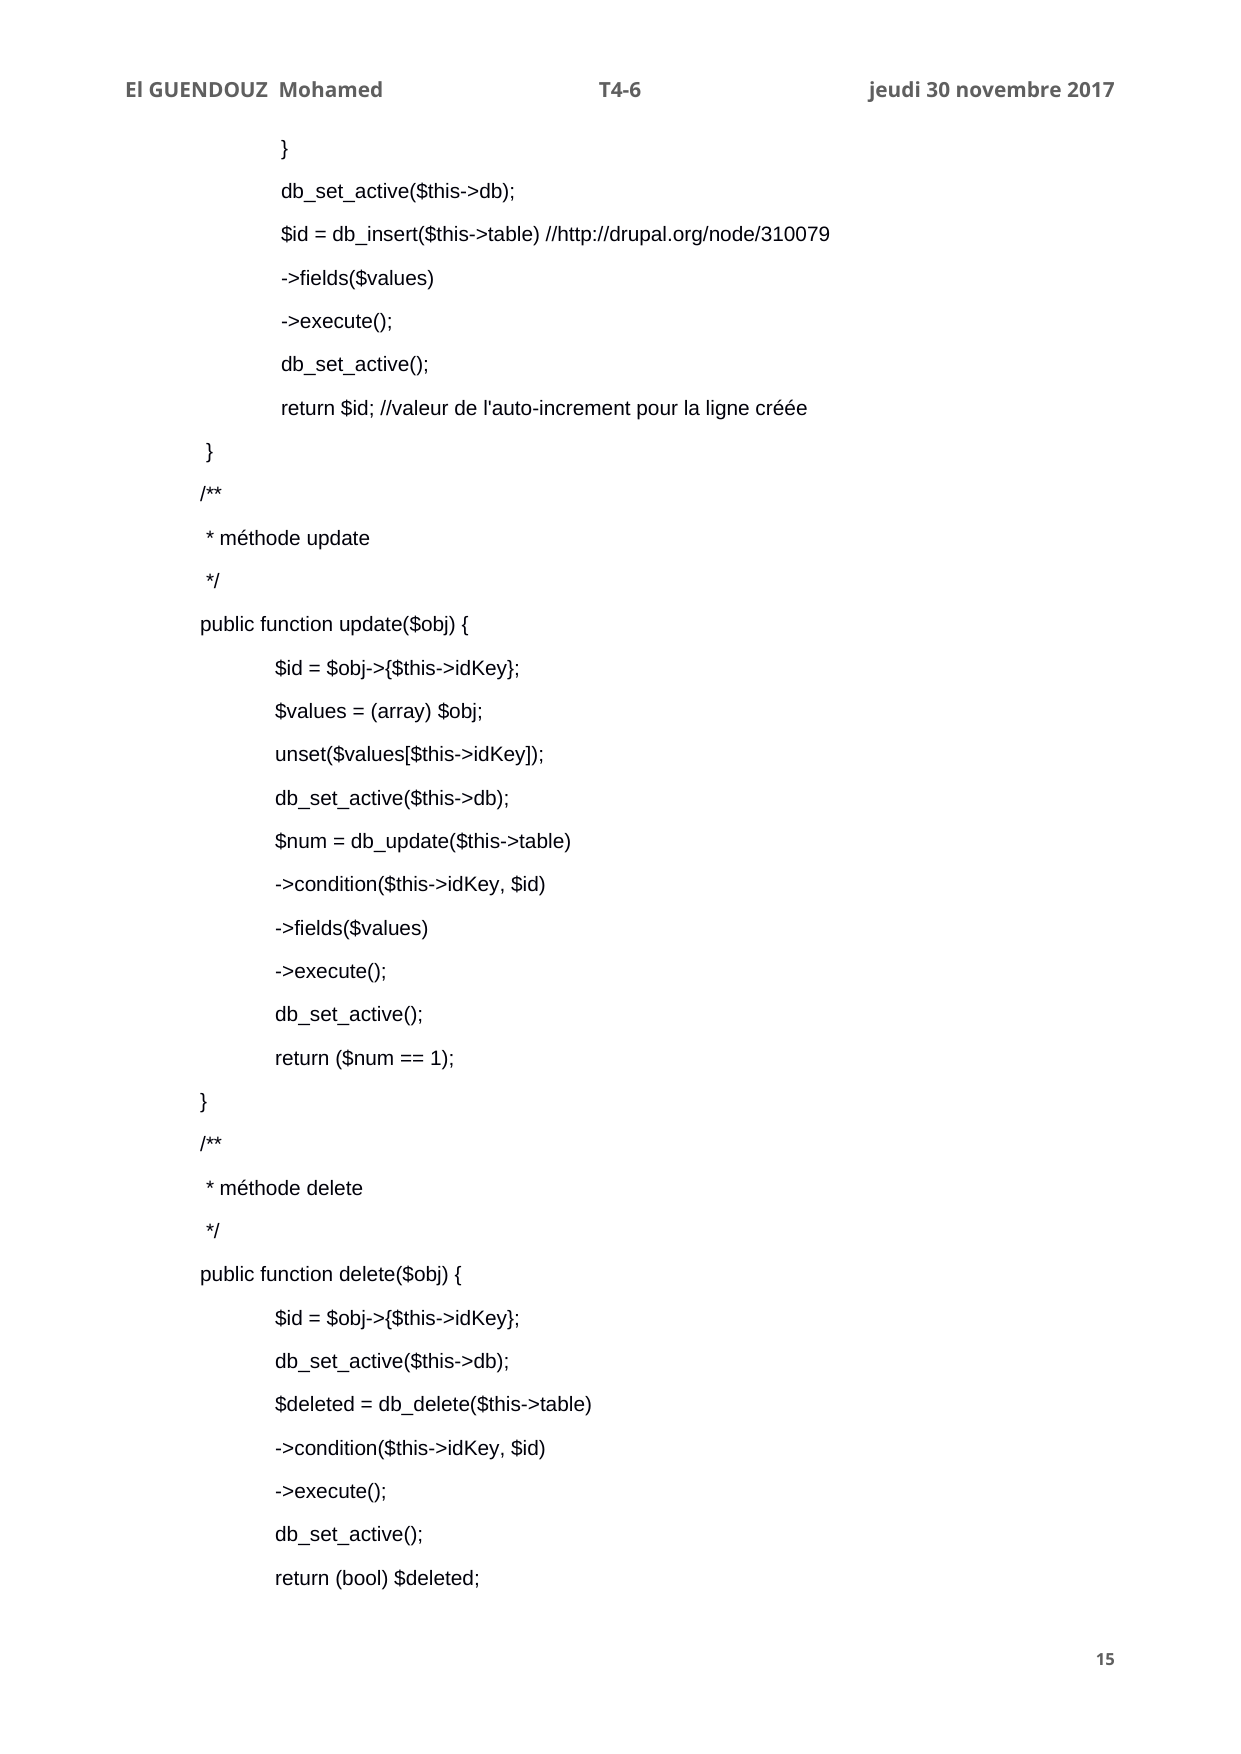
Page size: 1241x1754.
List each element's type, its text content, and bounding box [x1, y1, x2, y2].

text /** [125, 482, 1115, 506]
text $id = $obj->{$this->idKey}; [125, 1305, 1115, 1329]
text */ [125, 569, 1115, 593]
text ->execute(); [125, 1479, 1115, 1503]
text * méthode update [125, 525, 1115, 549]
text $id = $obj->{$this->idKey}; [125, 655, 1115, 679]
text db_set_active(); [125, 1522, 1115, 1546]
text } [125, 1089, 1115, 1113]
text */ [125, 1219, 1115, 1243]
text db_set_active($this->db); [125, 179, 1115, 203]
text db_set_active($this->db); [125, 785, 1115, 809]
text return (bool) $deleted; [125, 1565, 1115, 1589]
text db_set_active($this->db); [125, 1349, 1115, 1373]
text $deleted = db_delete($this->table) [125, 1392, 1115, 1416]
text db_set_active(); [125, 1002, 1115, 1026]
text /** [125, 1132, 1115, 1156]
text ->fields($values) [125, 915, 1115, 939]
text db_set_active(); [125, 352, 1115, 376]
text ->execute(); [125, 309, 1115, 333]
text } [125, 135, 1115, 159]
text public function update($obj) { [125, 612, 1115, 636]
text } [125, 439, 1115, 463]
text return ($num == 1); [125, 1045, 1115, 1069]
text public function delete($obj) { [125, 1262, 1115, 1286]
text return $id; //valeur de l'auto-increment pour la ligne créée [125, 395, 1115, 419]
text ->execute(); [125, 959, 1115, 983]
text unset($values[$this->idKey]); [125, 742, 1115, 766]
text $values = (array) $obj; [125, 699, 1115, 723]
text ->condition($this->idKey, $id) [125, 1435, 1115, 1459]
text ->condition($this->idKey, $id) [125, 872, 1115, 896]
text * méthode delete [125, 1175, 1115, 1199]
text $num = db_update($this->table) [125, 829, 1115, 853]
text $id = db_insert($this->table) //http://drupal.org/node/310079 [125, 222, 1115, 246]
text ->fields($values) [125, 265, 1115, 289]
